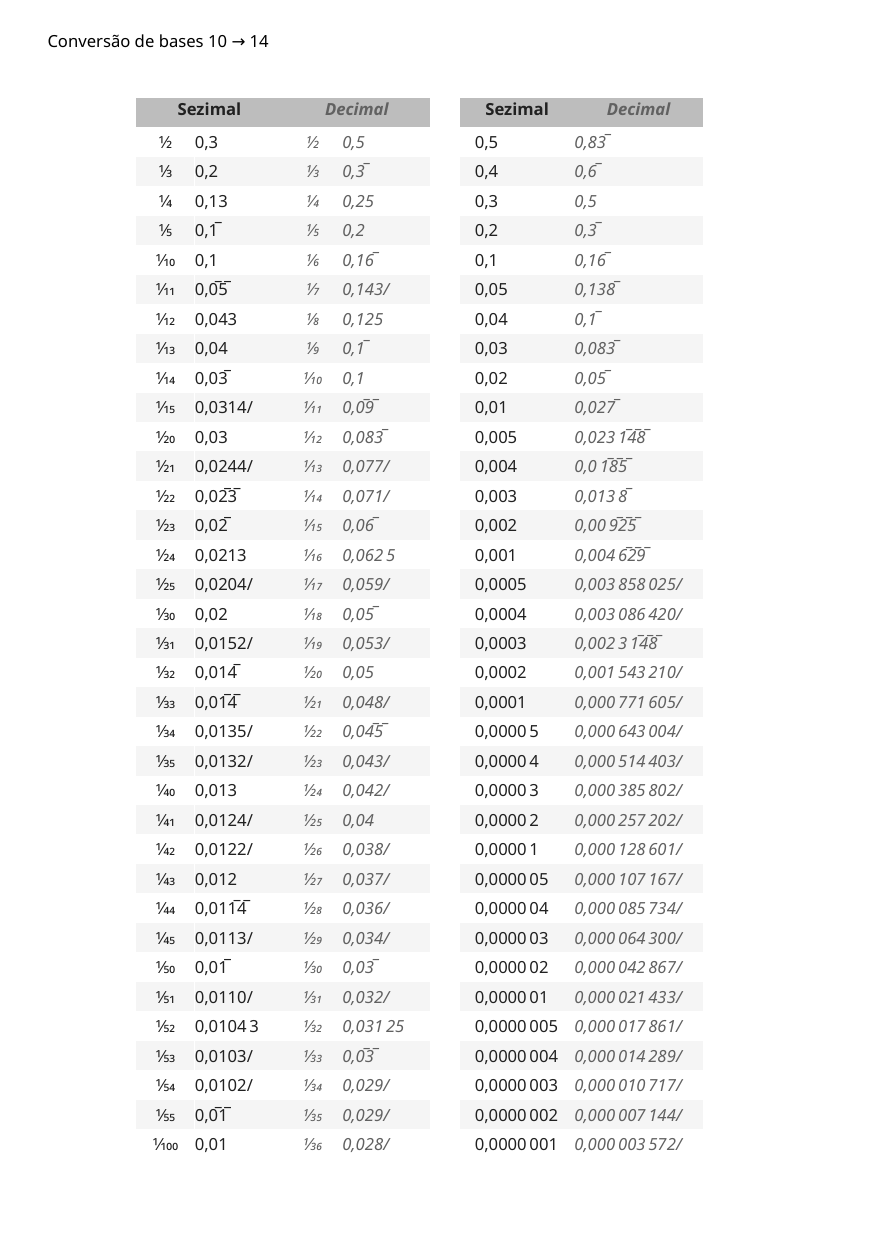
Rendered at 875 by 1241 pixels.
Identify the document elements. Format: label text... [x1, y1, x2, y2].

table_cell 1⁄23 [283, 746, 342, 776]
table_cell 0,0003 [460, 628, 574, 658]
table_cell [430, 422, 460, 451]
table_cell 1⁄34 [136, 717, 194, 746]
table_cell 0,000 042 867/ [574, 953, 703, 982]
table_cell 0,013 [195, 776, 283, 805]
table_cell 1⁄28 [283, 894, 342, 923]
table_cell 1⁄12 [136, 304, 194, 333]
table_cell 1⁄26 [283, 835, 342, 864]
table_cell 1⁄36 [283, 1129, 342, 1159]
table_cell 1⁄35 [136, 746, 194, 776]
table_cell 0,0000 003 [460, 1070, 574, 1100]
table_cell [430, 746, 460, 776]
table_cell 1⁄22 [283, 717, 342, 746]
table_cell 0,000 014 289/ [574, 1041, 703, 1070]
table_cell 0,037/ [342, 864, 430, 893]
table_cell [430, 216, 460, 245]
table_cell 0,0000 02 [460, 953, 574, 982]
table_cell [430, 1011, 460, 1041]
table_cell 0,03̅ [342, 953, 430, 982]
table_cell 1⁄24 [136, 540, 194, 569]
table_cell 0,005 [460, 422, 574, 451]
table_cell 0,0000 3 [460, 776, 574, 805]
table_cell 0,04 [342, 805, 430, 834]
table_cell [430, 1041, 460, 1070]
table_cell [430, 923, 460, 952]
table_cell 0,5 [574, 186, 703, 216]
table_cell 1⁄9 [283, 334, 342, 363]
table_cell 1⁄3 [283, 157, 342, 186]
table_cell 1⁄13 [283, 451, 342, 481]
table_cell 0,3̅ [342, 157, 430, 186]
table_header Decimal [283, 98, 430, 127]
table_cell 1⁄19 [283, 628, 342, 658]
table_cell [430, 717, 460, 746]
table_cell 0,0000 01 [460, 982, 574, 1011]
table_cell 0,0113/ [195, 923, 283, 952]
table_cell 0,000 257 202/ [574, 805, 703, 834]
table_cell [430, 245, 460, 274]
table_cell 1⁄2 [136, 127, 194, 157]
table_cell 0,0314/ [195, 393, 283, 422]
table_cell 0,0̅3̅ [342, 1041, 430, 1070]
table_cell 1⁄21 [136, 451, 194, 481]
subtitle Conversão de bases 10 → 14 [47, 29, 791, 52]
table_cell 1⁄29 [283, 923, 342, 952]
table_cell 0,028/ [342, 1129, 430, 1159]
table_cell 0,16̅ [574, 245, 703, 274]
table_cell [430, 864, 460, 893]
table_cell 0,0000 002 [460, 1100, 574, 1129]
table_cell 0,02 [195, 599, 283, 628]
table_cell 1⁄2 [283, 127, 342, 157]
table_cell 1⁄42 [136, 835, 194, 864]
table_cell 1⁄21 [283, 687, 342, 717]
table_cell 0,013 8̅ [574, 481, 703, 510]
table_cell 0,003 [460, 481, 574, 510]
table_cell 0,0000 05 [460, 864, 574, 893]
table_cell 0,003 858 025/ [574, 569, 703, 599]
table_cell 1⁄4 [136, 186, 194, 216]
table_cell 0,053/ [342, 628, 430, 658]
table_cell [430, 540, 460, 569]
table_cell 1⁄50 [136, 953, 194, 982]
table_cell 0,000 007 144/ [574, 1100, 703, 1129]
table_cell 0,000 010 717/ [574, 1070, 703, 1100]
table_cell 1⁄53 [136, 1041, 194, 1070]
table_cell 0,03 [195, 422, 283, 451]
table_cell 0,000 514 403/ [574, 746, 703, 776]
table_cell 1⁄11 [136, 275, 194, 304]
table_cell 1⁄15 [283, 510, 342, 540]
table_cell 0,03 [460, 334, 574, 363]
table_cell 0,25 [342, 186, 430, 216]
table_header Sezimal [136, 98, 283, 127]
table_cell 0,00 9̅2̅5̅ [574, 510, 703, 540]
table_cell 1⁄7 [283, 275, 342, 304]
table_cell 1⁄16 [283, 540, 342, 569]
table_cell [430, 1100, 460, 1129]
table_cell 0,02̅ [195, 510, 283, 540]
table_cell 0,0104 3 [195, 1011, 283, 1041]
table_cell 1⁄51 [136, 982, 194, 1011]
table_cell 1⁄25 [283, 805, 342, 834]
table_cell 0,002 3 1̅4̅8̅ [574, 628, 703, 658]
table_cell 0,0000 04 [460, 894, 574, 923]
table_cell 0,04 [460, 304, 574, 333]
table_cell 0,1 [342, 363, 430, 392]
table_cell 0,059/ [342, 569, 430, 599]
table_cell 0,0001 [460, 687, 574, 717]
table_cell 0,0̅5̅ [195, 275, 283, 304]
table_cell 0,0 1̅8̅5̅ [574, 451, 703, 481]
table_cell 1⁄24 [283, 776, 342, 805]
table_cell 0,001 [460, 540, 574, 569]
table_cell 0,2 [342, 216, 430, 245]
table_cell 0,000 128 601/ [574, 835, 703, 864]
table_cell 1⁄30 [283, 953, 342, 982]
table_cell 0,062 5 [342, 540, 430, 569]
table_cell 0,5 [342, 127, 430, 157]
table_cell 0,000 085 734/ [574, 894, 703, 923]
table_cell [430, 1129, 460, 1159]
table_cell 0,0000 001 [460, 1129, 574, 1159]
table_cell 0,3 [460, 186, 574, 216]
table_cell 0,032/ [342, 982, 430, 1011]
table_cell [430, 451, 460, 481]
table_cell 1⁄17 [283, 569, 342, 599]
table_cell 1⁄33 [136, 687, 194, 717]
table_header Sezimal [460, 98, 574, 127]
table_cell [430, 687, 460, 717]
table_cell 1⁄8 [283, 304, 342, 333]
table_cell 1⁄52 [136, 1011, 194, 1041]
table_cell 0,027̅ [574, 393, 703, 422]
table_cell 0,001 543 210/ [574, 658, 703, 687]
table_header Decimal [574, 98, 703, 127]
table_cell 0,0102/ [195, 1070, 283, 1100]
table_cell [430, 157, 460, 186]
table_cell 1⁄41 [136, 805, 194, 834]
table_cell 1⁄10 [136, 245, 194, 274]
table_cell 1⁄5 [136, 216, 194, 245]
table_cell 0,2 [460, 216, 574, 245]
table_cell 1⁄32 [283, 1011, 342, 1041]
table_cell 1⁄34 [283, 1070, 342, 1100]
table_cell 0,077/ [342, 451, 430, 481]
table_cell 0,1 [460, 245, 574, 274]
table_cell 1⁄44 [136, 894, 194, 923]
table_cell 0,0000 03 [460, 923, 574, 952]
table_cell 0,000 643 004/ [574, 717, 703, 746]
table_cell [430, 304, 460, 333]
table_cell 1⁄14 [283, 481, 342, 510]
table_cell [430, 982, 460, 1011]
table_cell 0,012 [195, 864, 283, 893]
table_cell [430, 628, 460, 658]
table_cell 0,0002 [460, 658, 574, 687]
table_cell [430, 835, 460, 864]
table_cell 0,0244/ [195, 451, 283, 481]
table_cell 0,0213 [195, 540, 283, 569]
table_cell 0,000 064 300/ [574, 923, 703, 952]
table_cell 0,043/ [342, 746, 430, 776]
table_cell 1⁄27 [283, 864, 342, 893]
table_cell 0,071/ [342, 481, 430, 510]
table_cell 0,1̅ [574, 304, 703, 333]
table_cell 0,0000 005 [460, 1011, 574, 1041]
table_cell [430, 393, 460, 422]
table_cell 0,004 [460, 451, 574, 481]
table_cell 1⁄6 [283, 245, 342, 274]
table_header [430, 98, 460, 127]
table_cell 0,01̅ [195, 953, 283, 982]
table_cell 0,01 [460, 393, 574, 422]
table_cell 0,083̅ [574, 334, 703, 363]
table_cell 0,5 [460, 127, 574, 157]
table_cell 0,3̅ [574, 216, 703, 245]
table_cell 0,05̅ [342, 599, 430, 628]
table_cell [430, 334, 460, 363]
table_cell [430, 776, 460, 805]
table_cell 0,125 [342, 304, 430, 333]
table_cell [430, 894, 460, 923]
table_cell 0,04̅5̅ [342, 717, 430, 746]
table_cell 0,05 [342, 658, 430, 687]
table_cell 0,034/ [342, 923, 430, 952]
table_cell 0,03̅ [195, 363, 283, 392]
table_cell 0,13 [195, 186, 283, 216]
table_cell 0,01̅4̅ [195, 687, 283, 717]
table_cell 0,02 [460, 363, 574, 392]
table_cell 1⁄25 [136, 569, 194, 599]
table_cell [430, 275, 460, 304]
table_cell 0,0000 4 [460, 746, 574, 776]
table_cell 0,000 021 433/ [574, 982, 703, 1011]
table_cell 0,0000 1 [460, 835, 574, 864]
table_cell 0,029/ [342, 1070, 430, 1100]
table_cell 0,0204/ [195, 569, 283, 599]
table_cell 1⁄32 [136, 658, 194, 687]
table_cell 1⁄33 [283, 1041, 342, 1070]
table_cell 0,000 771 605/ [574, 687, 703, 717]
table_cell 0,143/ [342, 275, 430, 304]
table_cell 1⁄55 [136, 1100, 194, 1129]
table_cell 1⁄45 [136, 923, 194, 952]
table_cell 0,0103/ [195, 1041, 283, 1070]
table_cell 0,002 [460, 510, 574, 540]
table_cell 0,0122/ [195, 835, 283, 864]
table_cell [430, 1070, 460, 1100]
table_cell 0,1̅ [342, 334, 430, 363]
table_cell [430, 510, 460, 540]
table_cell 1⁄43 [136, 864, 194, 893]
table_cell 1⁄35 [283, 1100, 342, 1129]
table_cell 0,83̅ [574, 127, 703, 157]
table_cell 1⁄11 [283, 393, 342, 422]
table_cell 0,083̅ [342, 422, 430, 451]
table_cell 1⁄23 [136, 510, 194, 540]
table_cell 0,06̅ [342, 510, 430, 540]
table_cell 1⁄5 [283, 216, 342, 245]
table_cell [430, 805, 460, 834]
table_cell 0,05̅ [574, 363, 703, 392]
table_cell 0,048/ [342, 687, 430, 717]
table_cell 1⁄100 [136, 1129, 194, 1159]
table_cell 0,000 385 802/ [574, 776, 703, 805]
table_cell 0,003 086 420/ [574, 599, 703, 628]
table_cell 0,04 [195, 334, 283, 363]
table_cell 0,2 [195, 157, 283, 186]
table_cell 1⁄15 [136, 393, 194, 422]
table_cell 0,4 [460, 157, 574, 186]
table_cell 0,0135/ [195, 717, 283, 746]
table_cell 0,000 107 167/ [574, 864, 703, 893]
table_cell 0,0152/ [195, 628, 283, 658]
table_cell 0,1̅ [195, 216, 283, 245]
table_cell 0,0̅1̅ [195, 1100, 283, 1129]
table_cell 0,05 [460, 275, 574, 304]
table_cell 0,004 6̅2̅9̅ [574, 540, 703, 569]
table_cell 1⁄12 [283, 422, 342, 451]
table_cell 0,6̅ [574, 157, 703, 186]
table_cell 0,0110/ [195, 982, 283, 1011]
table_cell [430, 127, 460, 157]
table_cell [430, 481, 460, 510]
table_cell 0,029/ [342, 1100, 430, 1129]
table_cell 1⁄22 [136, 481, 194, 510]
table_cell 0,011̅4̅ [195, 894, 283, 923]
table_cell 0,01 [195, 1129, 283, 1159]
table_cell 0,038/ [342, 835, 430, 864]
table_cell 0,000 017 861/ [574, 1011, 703, 1041]
table_cell 1⁄31 [283, 982, 342, 1011]
table_cell 1⁄14 [136, 363, 194, 392]
table_cell 0,0000 5 [460, 717, 574, 746]
table_cell 0,02̅3̅ [195, 481, 283, 510]
table_cell 1⁄13 [136, 334, 194, 363]
table_cell 1⁄30 [136, 599, 194, 628]
table_cell 0,1 [195, 245, 283, 274]
table_cell 0,043 [195, 304, 283, 333]
table_cell [430, 569, 460, 599]
table_cell 1⁄3 [136, 157, 194, 186]
table_cell 1⁄10 [283, 363, 342, 392]
table_cell 0,014̅ [195, 658, 283, 687]
table_cell 0,138̅ [574, 275, 703, 304]
table_cell 1⁄31 [136, 628, 194, 658]
table_cell 1⁄54 [136, 1070, 194, 1100]
table_cell 0,0132/ [195, 746, 283, 776]
table_cell 0,3 [195, 127, 283, 157]
table_cell 0,042/ [342, 776, 430, 805]
table_cell 0,0005 [460, 569, 574, 599]
table_cell [430, 599, 460, 628]
table_cell 1⁄18 [283, 599, 342, 628]
table_cell 0,023 1̅4̅8̅ [574, 422, 703, 451]
table_cell 0,031 25 [342, 1011, 430, 1041]
table_cell 1⁄20 [283, 658, 342, 687]
table_cell 0,000 003 572/ [574, 1129, 703, 1159]
table_cell [430, 953, 460, 982]
table_cell 0,0̅9̅ [342, 393, 430, 422]
table_cell [430, 186, 460, 216]
table_cell 1⁄20 [136, 422, 194, 451]
table_cell 0,0004 [460, 599, 574, 628]
table_cell 1⁄4 [283, 186, 342, 216]
table_cell [430, 363, 460, 392]
table_cell 0,0000 2 [460, 805, 574, 834]
table_cell 0,0124/ [195, 805, 283, 834]
table_cell 1⁄40 [136, 776, 194, 805]
table_cell 0,16̅ [342, 245, 430, 274]
table_cell 0,0000 004 [460, 1041, 574, 1070]
table_cell 0,036/ [342, 894, 430, 923]
table_cell [430, 658, 460, 687]
